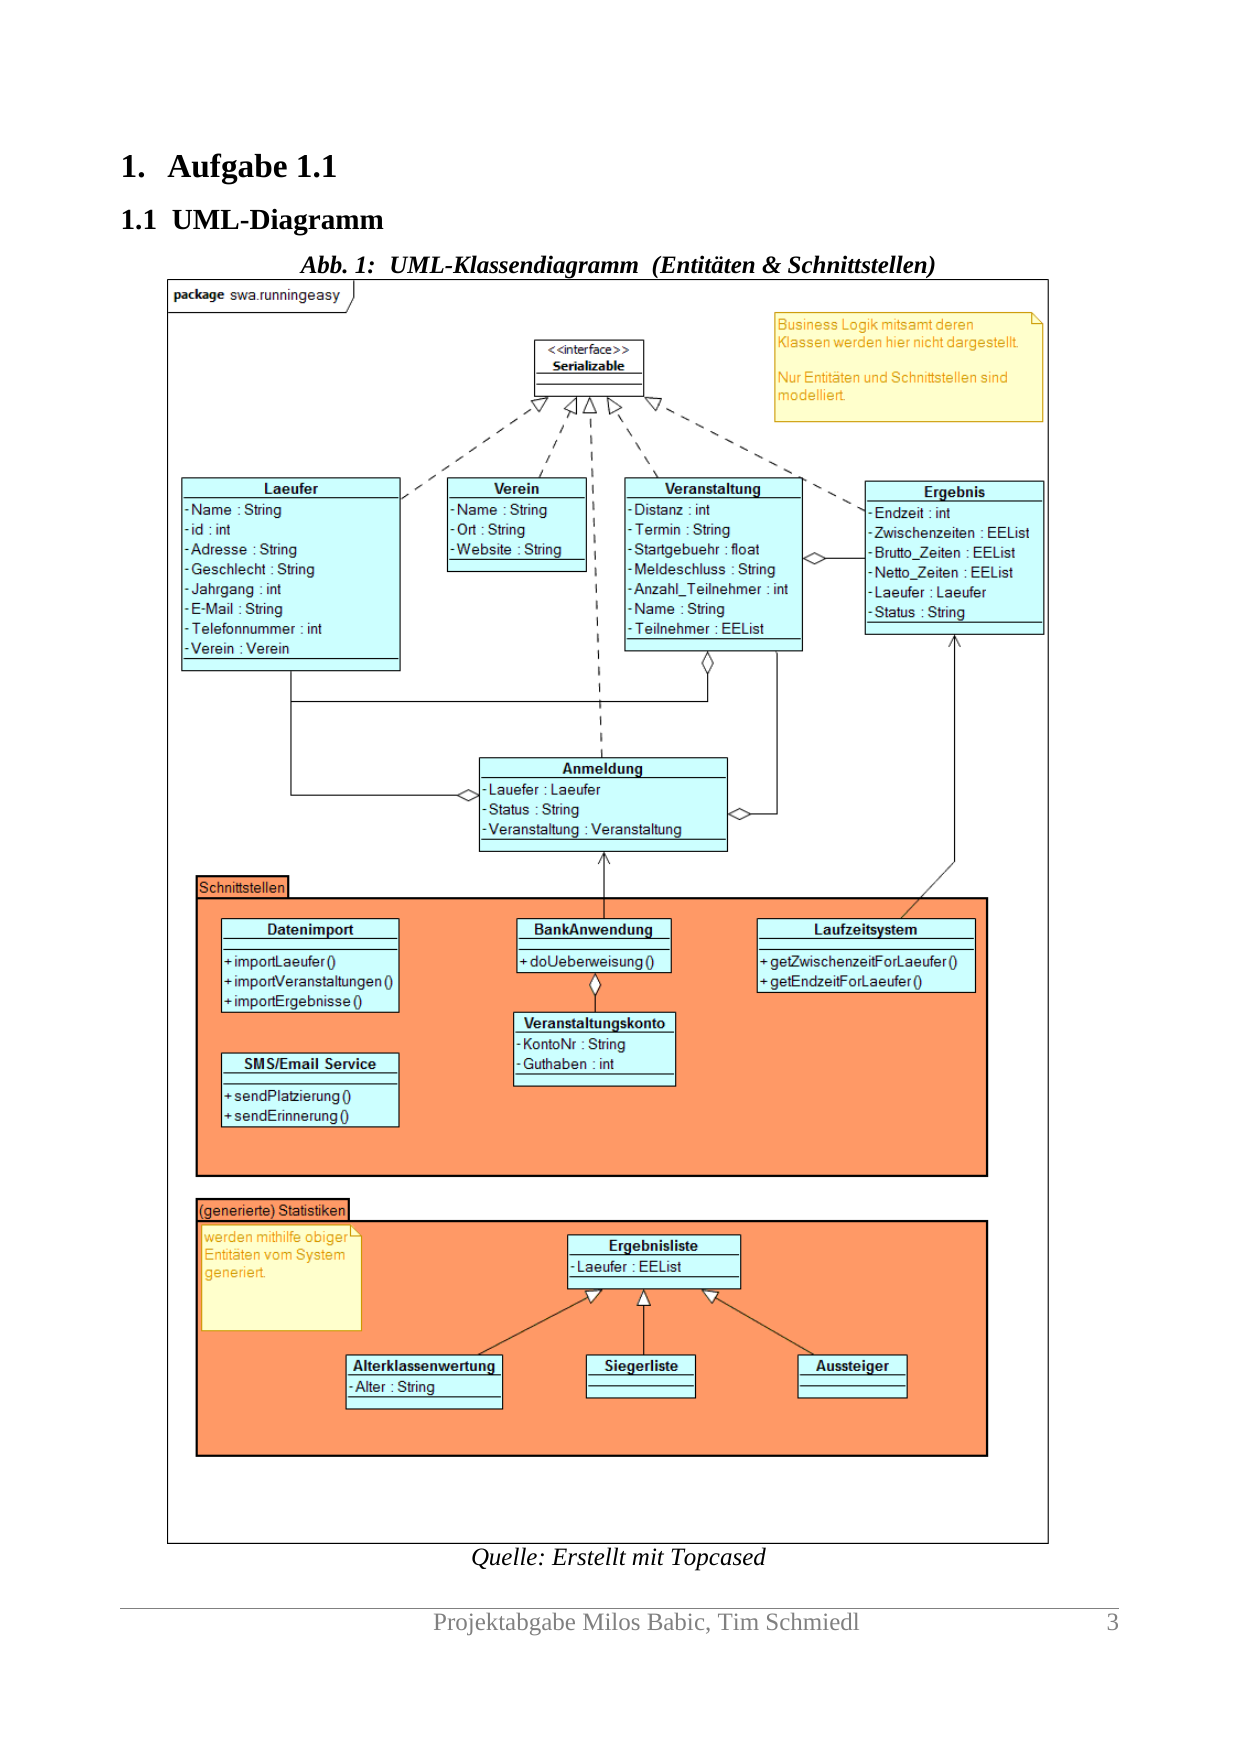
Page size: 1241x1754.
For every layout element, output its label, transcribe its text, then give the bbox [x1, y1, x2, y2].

picture [167, 279, 1072, 1544]
text Quelle: Erstellt mit Topcased [120, 279, 1119, 1571]
list UML-Klassendiagramm (Entitäten & Schnittstellen) [120, 251, 1119, 279]
subtitle Aufgabe 1.1 [120, 148, 1119, 184]
subtitle UML-Diagramm [120, 203, 1119, 235]
